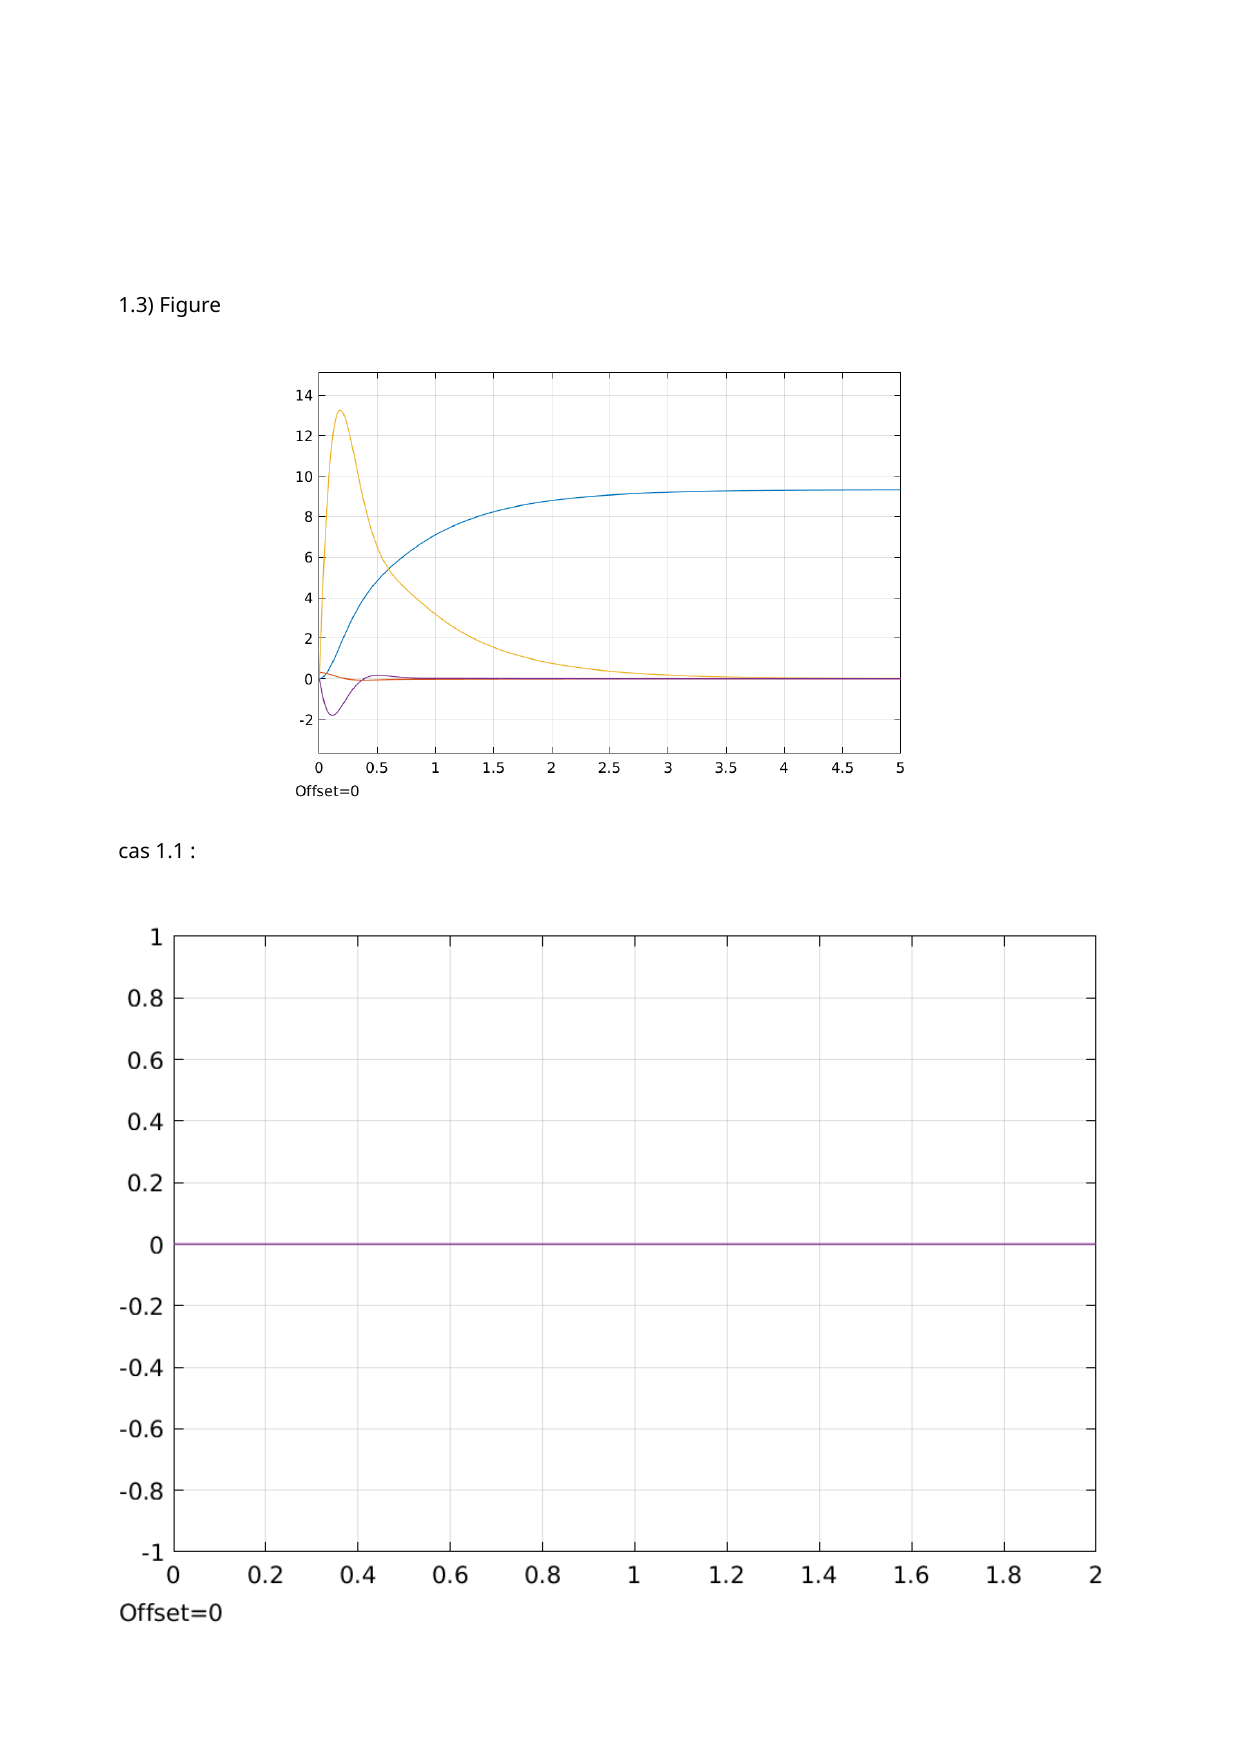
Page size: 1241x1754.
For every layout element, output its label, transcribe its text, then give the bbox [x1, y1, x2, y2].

text 1.3) Figure [118, 291, 1122, 319]
text cas 1.1 : [118, 837, 1122, 865]
picture [294, 363, 917, 802]
picture [118, 922, 1123, 1631]
